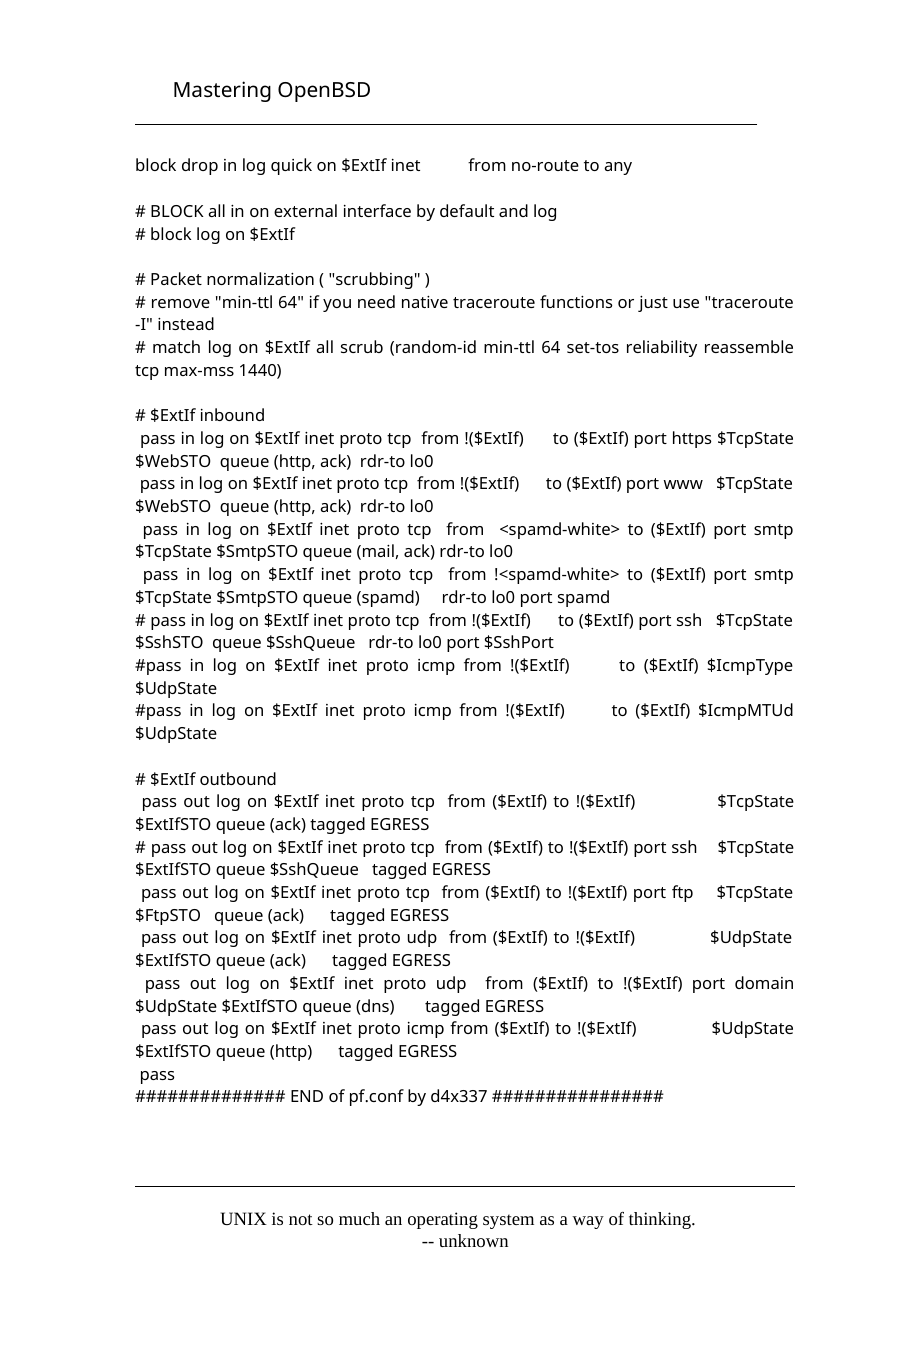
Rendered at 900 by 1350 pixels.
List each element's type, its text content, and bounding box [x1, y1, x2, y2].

text ############## END of pf.conf by d4x337 ################ [135, 1085, 795, 1108]
text pass out log on $ExtIf inet proto udp from ($ExtIf) to !($ExtIf) $UdpState $ExtIfSTO queue (ack) tagged EGRESS [135, 926, 795, 972]
text pass out log on $ExtIf inet proto tcp from ($ExtIf) to !($ExtIf) $TcpState $ExtIfSTO queue (ack) tagged EGRESS [135, 790, 795, 835]
text pass out log on $ExtIf inet proto tcp from ($ExtIf) to !($ExtIf) port ftp $TcpState $FtpSTO queue (ack) tagged EGRESS [135, 881, 795, 926]
text # pass in log on $ExtIf inet proto tcp from !($ExtIf) to ($ExtIf) port ssh $TcpState $SshSTO queue $SshQueue rdr-to lo0 port $SshPort [135, 608, 795, 654]
text # BLOCK all in on external interface by default and log [135, 199, 795, 222]
text pass out log on $ExtIf inet proto udp from ($ExtIf) to !($ExtIf) port domain $UdpState $ExtIfSTO queue (dns) tagged EGRESS [135, 972, 795, 1017]
text #pass in log on $ExtIf inet proto icmp from !($ExtIf) to ($ExtIf) $IcmpMTUd $UdpState [135, 699, 795, 744]
text # Packet normalization ( "scrubbing" ) [135, 268, 795, 290]
text # $ExtIf inbound [135, 404, 795, 427]
text # remove "min-ttl 64" if you need native traceroute functions or just use "traceroute -I" instead [135, 290, 795, 336]
text pass [135, 1062, 795, 1085]
text pass in log on $ExtIf inet proto tcp from !<spamd-white> to ($ExtIf) port smtp $TcpState $SmtpSTO queue (spamd) rdr-to lo0 port spamd [135, 563, 795, 608]
text pass in log on $ExtIf inet proto tcp from !($ExtIf) to ($ExtIf) port www $TcpState $WebSTO queue (http, ack) rdr-to lo0 [135, 472, 795, 517]
text # match log on $ExtIf all scrub (random-id min-ttl 64 set-tos reliability reassemble tcp max-mss 1440) [135, 336, 795, 381]
text # pass out log on $ExtIf inet proto tcp from ($ExtIf) to !($ExtIf) port ssh $TcpState $ExtIfSTO queue $SshQueue tagged EGRESS [135, 835, 795, 881]
text #pass in log on $ExtIf inet proto icmp from !($ExtIf) to ($ExtIf) $IcmpType $UdpState [135, 654, 795, 699]
text # block log on $ExtIf [135, 222, 795, 245]
text pass in log on $ExtIf inet proto tcp from !($ExtIf) to ($ExtIf) port https $TcpState $WebSTO queue (http, ack) rdr-to lo0 [135, 427, 795, 472]
text # $ExtIf outbound [135, 767, 795, 790]
text pass out log on $ExtIf inet proto icmp from ($ExtIf) to !($ExtIf) $UdpState $ExtIfSTO queue (http) tagged EGRESS [135, 1017, 795, 1062]
text block drop in log quick on $ExtIf inet from no-route to any [135, 154, 795, 177]
text pass in log on $ExtIf inet proto tcp from <spamd-white> to ($ExtIf) port smtp $TcpState $SmtpSTO queue (mail, ack) rdr-to lo0 [135, 517, 795, 563]
